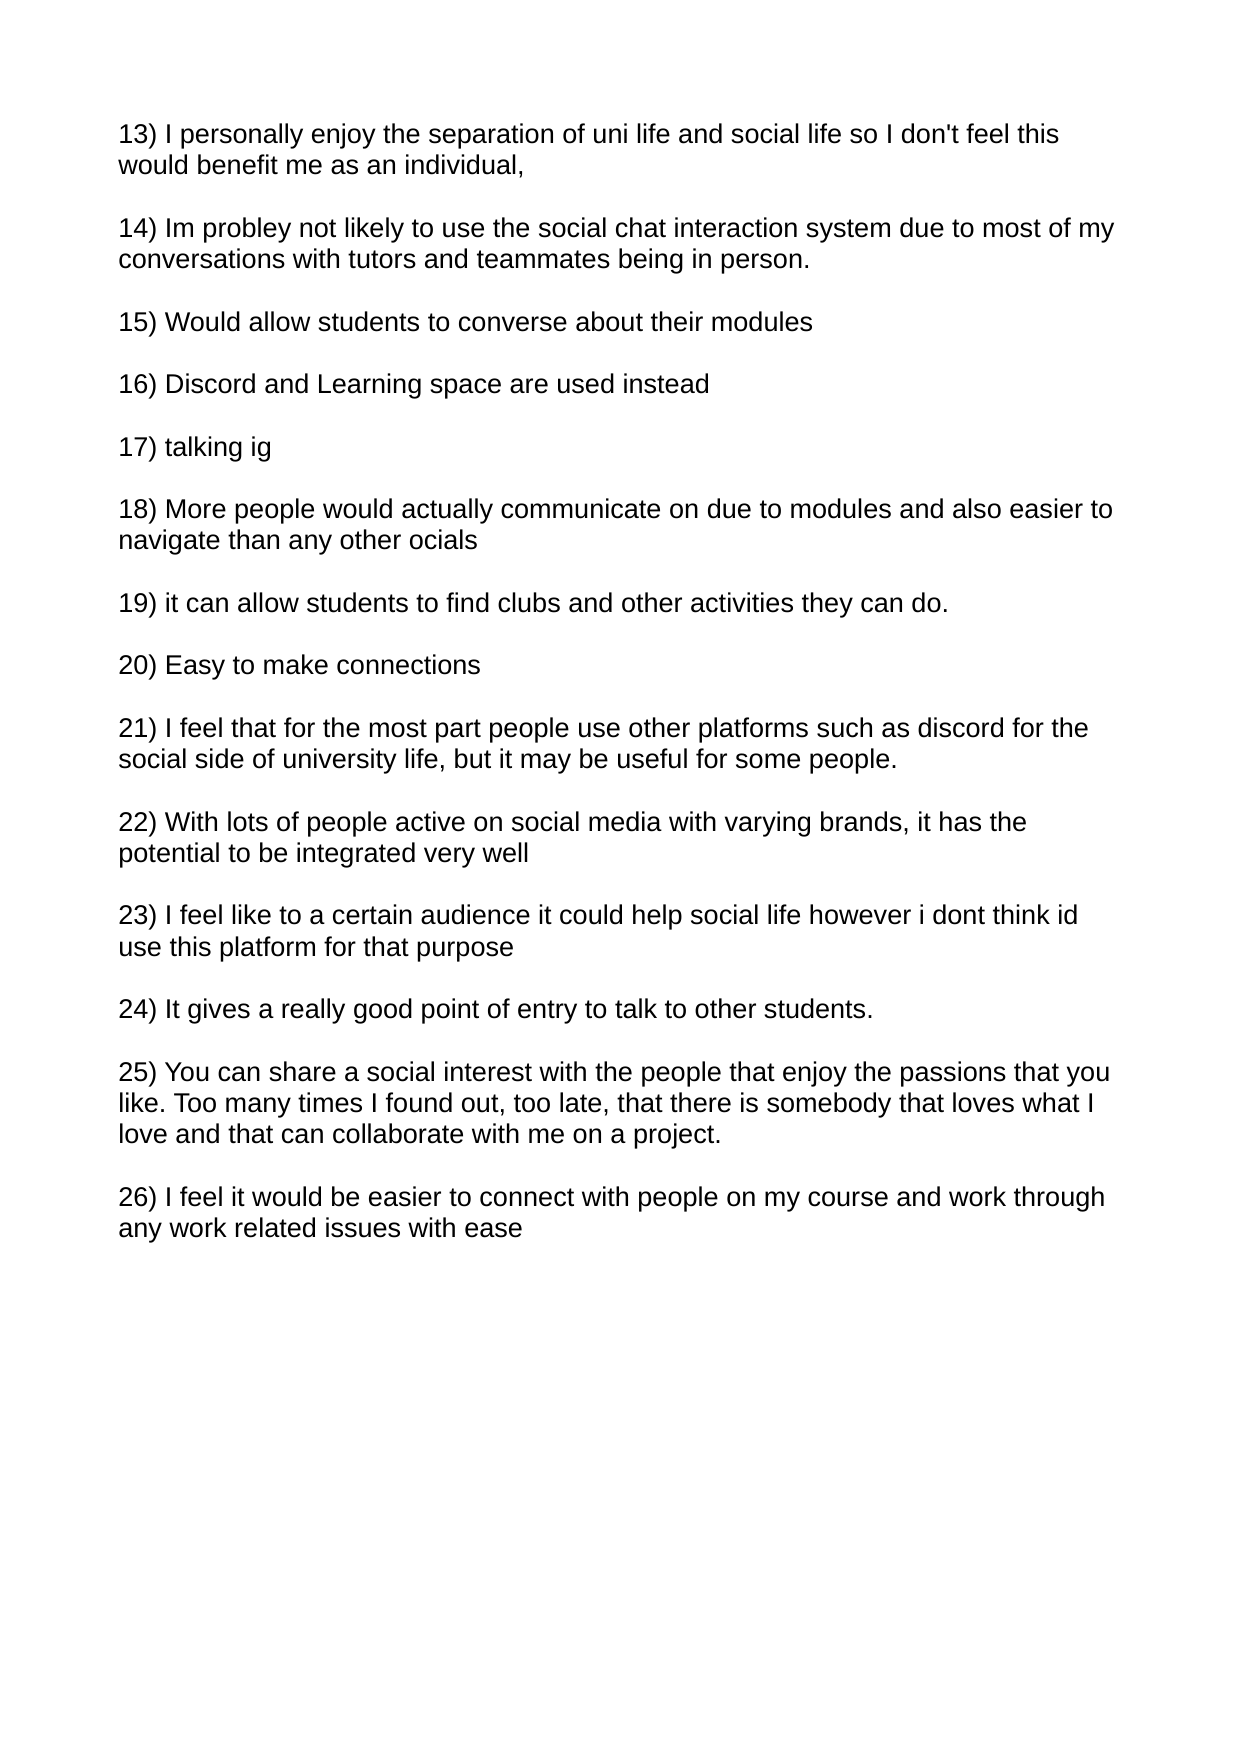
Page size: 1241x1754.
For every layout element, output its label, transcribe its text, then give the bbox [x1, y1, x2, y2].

text 26) I feel it would be easier to connect with people on my course and work through any work related issues with ease [118, 1181, 1122, 1243]
text 17) talking ig [118, 431, 1122, 462]
text 14) Im probley not likely to use the social chat interaction system due to most of my conversations with tutors and teammates being in person. [118, 212, 1122, 274]
text 20) Easy to make connections [118, 649, 1122, 681]
text 15) Would allow students to converse about their modules [118, 306, 1122, 337]
text 19) it can allow students to find clubs and other activities they can do. [118, 587, 1122, 618]
text 18) More people would actually communicate on due to modules and also easier to navigate than any other ocials [118, 493, 1122, 556]
text 21) I feel that for the most part people use other platforms such as discord for the social side of university life, but it may be useful for some people. [118, 712, 1122, 774]
text 22) With lots of people active on social media with varying brands, it has the potential to be integrated very well [118, 806, 1122, 868]
text 23) I feel like to a certain audience it could help social life however i dont think id use this platform for that purpose [118, 899, 1122, 962]
text 16) Discord and Learning space are used instead [118, 368, 1122, 399]
text 24) It gives a really good point of entry to talk to other students. [118, 993, 1122, 1024]
text 25) You can share a social interest with the people that enjoy the passions that you like. Too many times I found out, too late, that there is somebody that loves what I love and that can collaborate with me on a project. [118, 1056, 1122, 1149]
text 13) I personally enjoy the separation of uni life and social life so I don't feel this would benefit me as an individual, [118, 118, 1122, 181]
